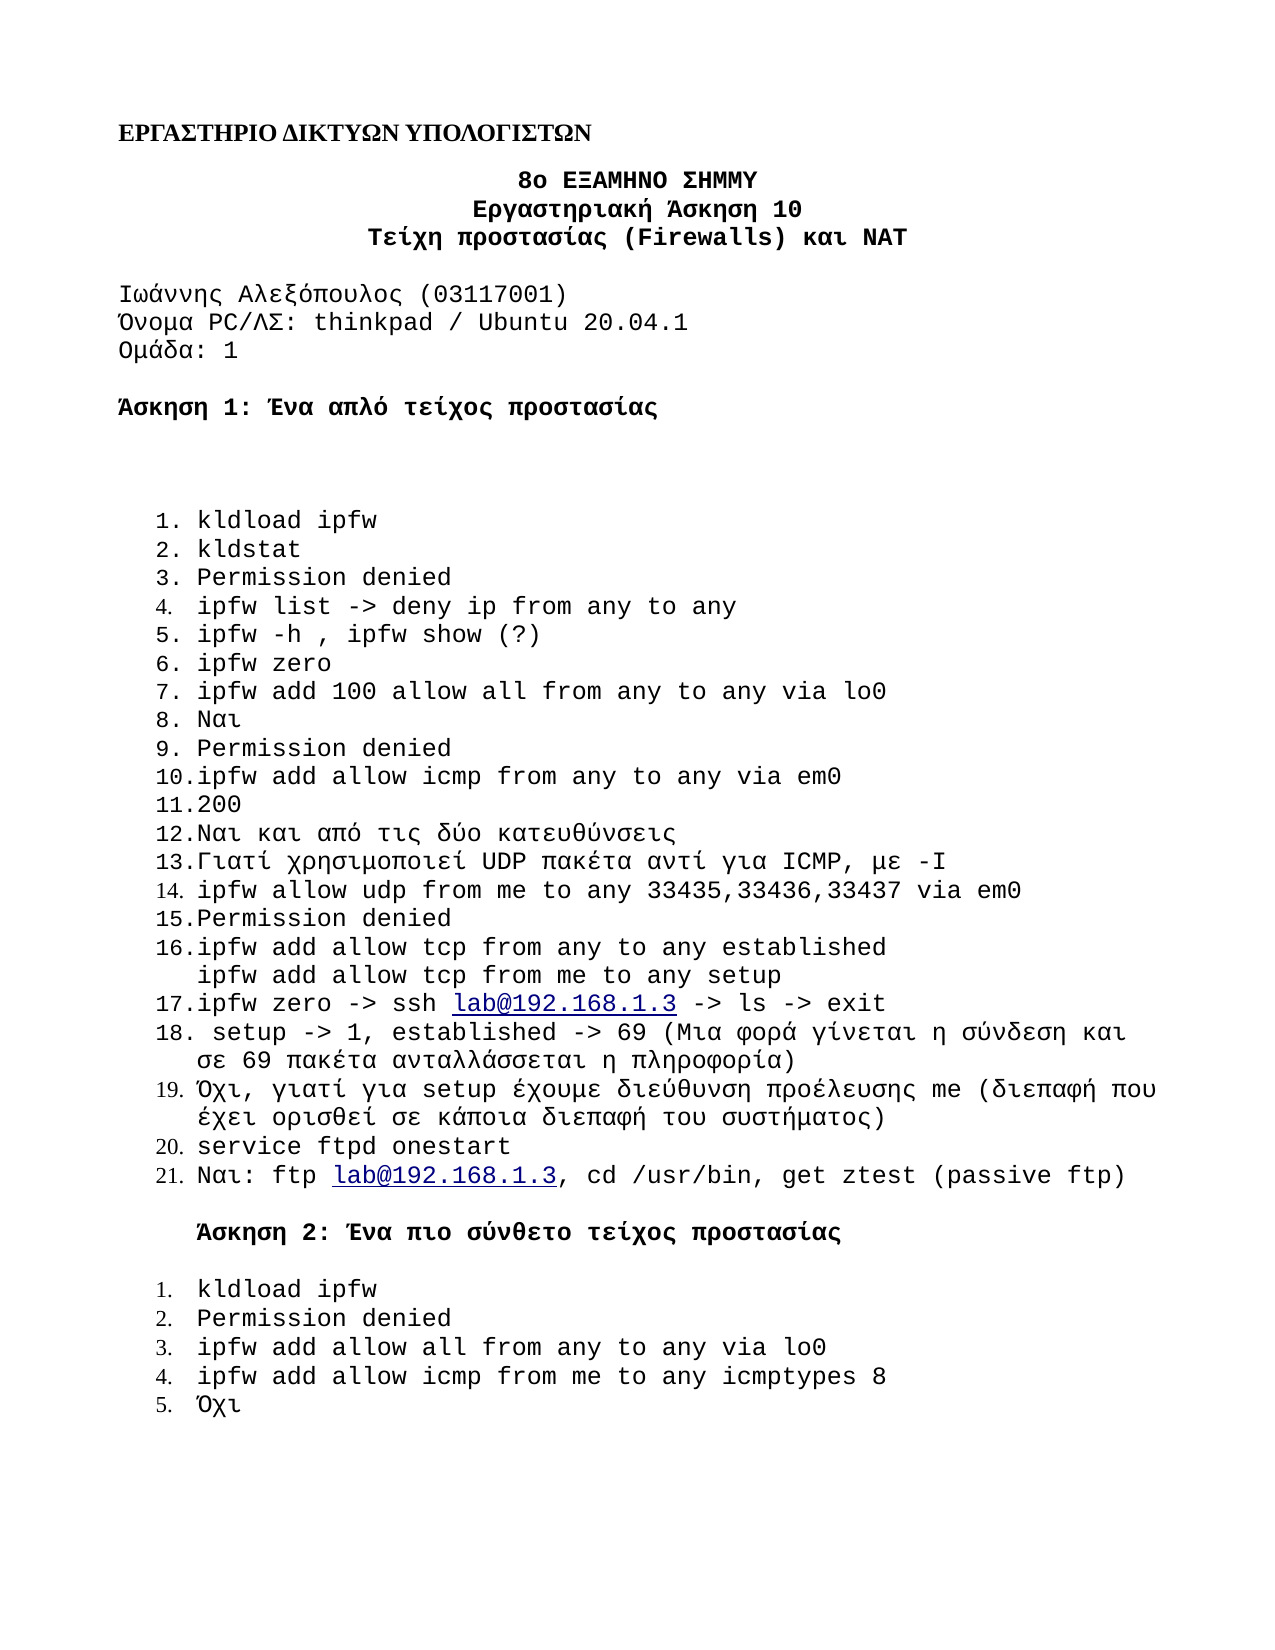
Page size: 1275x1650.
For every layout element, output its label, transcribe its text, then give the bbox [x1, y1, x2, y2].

list kldload ipfw [155, 1276, 1157, 1305]
list Όχι, γιατί για setup έχουμε διεύθυνση προέλευσης me (διεπαφή που έχει ορισθεί σε κάποια διεπαφή του συστήματος) [155, 1076, 1157, 1133]
text Εργαστηριακή Άσκηση 10 [118, 196, 1157, 225]
list kldstat [155, 536, 1157, 565]
list kldload ipfw [155, 508, 1157, 536]
list ipfw allow udp from me to any 33435,33436,33437 via em0 [155, 877, 1157, 906]
list Permission denied [155, 906, 1157, 934]
text Άσκηση 1: Ένα απλό τείχος προστασίας [118, 395, 1157, 423]
list Permission denied [155, 735, 1157, 764]
list Permission denied [155, 1305, 1157, 1334]
list ipfw add allow icmp from any to any via em0 [155, 764, 1157, 792]
list ipfw zero [155, 650, 1157, 679]
list ipfw add allow all from any to any via lo0 [155, 1334, 1157, 1363]
text Όνομα PC/ΛΣ: thinkpad / Ubuntu 20.04.1 [118, 310, 1157, 338]
list Permission denied [155, 565, 1157, 593]
text ­ΕΡΓΑΣΤΗΡΙΟ ΔΙΚΤΥΩΝ ΥΠΟΛΟΓΙΣΤΩΝ [118, 118, 1157, 149]
list setup -> 1, established -> 69 (Μια φορά γίνεται η σύνδεση και σε 69 πακέτα ανταλλάσσεται η πληροφορία) [155, 1019, 1157, 1076]
list Ναι και από τις δύο κατευθύνσεις [155, 820, 1157, 849]
text Ιωάννης Αλεξόπουλος (03117001) [118, 281, 1157, 310]
list Άσκηση 2: Ένα πιο σύνθετο τείχος προστασίας [155, 1219, 1157, 1248]
text 8ο ΕΞΑΜΗΝΟ ΣΗΜΜΥ [118, 168, 1157, 196]
text Τείχη προστασίας (Firewalls) και NAT [118, 225, 1157, 253]
list ipfw list -> deny ip from any to any [155, 593, 1157, 622]
list service ftpd onestart [155, 1133, 1157, 1162]
list ipfw -h , ipfw show (?) [155, 622, 1157, 650]
list ipfw add allow tcp from me to any setup [155, 962, 1157, 991]
list Όχι [155, 1392, 1157, 1420]
list Ναι [155, 707, 1157, 735]
list ipfw add 100 allow all from any to any via lo0 [155, 679, 1157, 707]
list 200 [155, 792, 1157, 820]
list ipfw zero -> ssh lab@192.168.1.3 -> ls -> exit [155, 991, 1157, 1019]
list ipfw add allow tcp from any to any established [155, 934, 1157, 962]
list Ναι: ftp lab@192.168.1.3, cd /usr/bin, get ztest (passive ftp) [155, 1162, 1157, 1191]
list Γιατί χρησιμοποιεί UDP πακέτα αντί για ICMP, με -I [155, 849, 1157, 877]
list ipfw add allow icmp from me to any icmptypes 8 [155, 1363, 1157, 1392]
